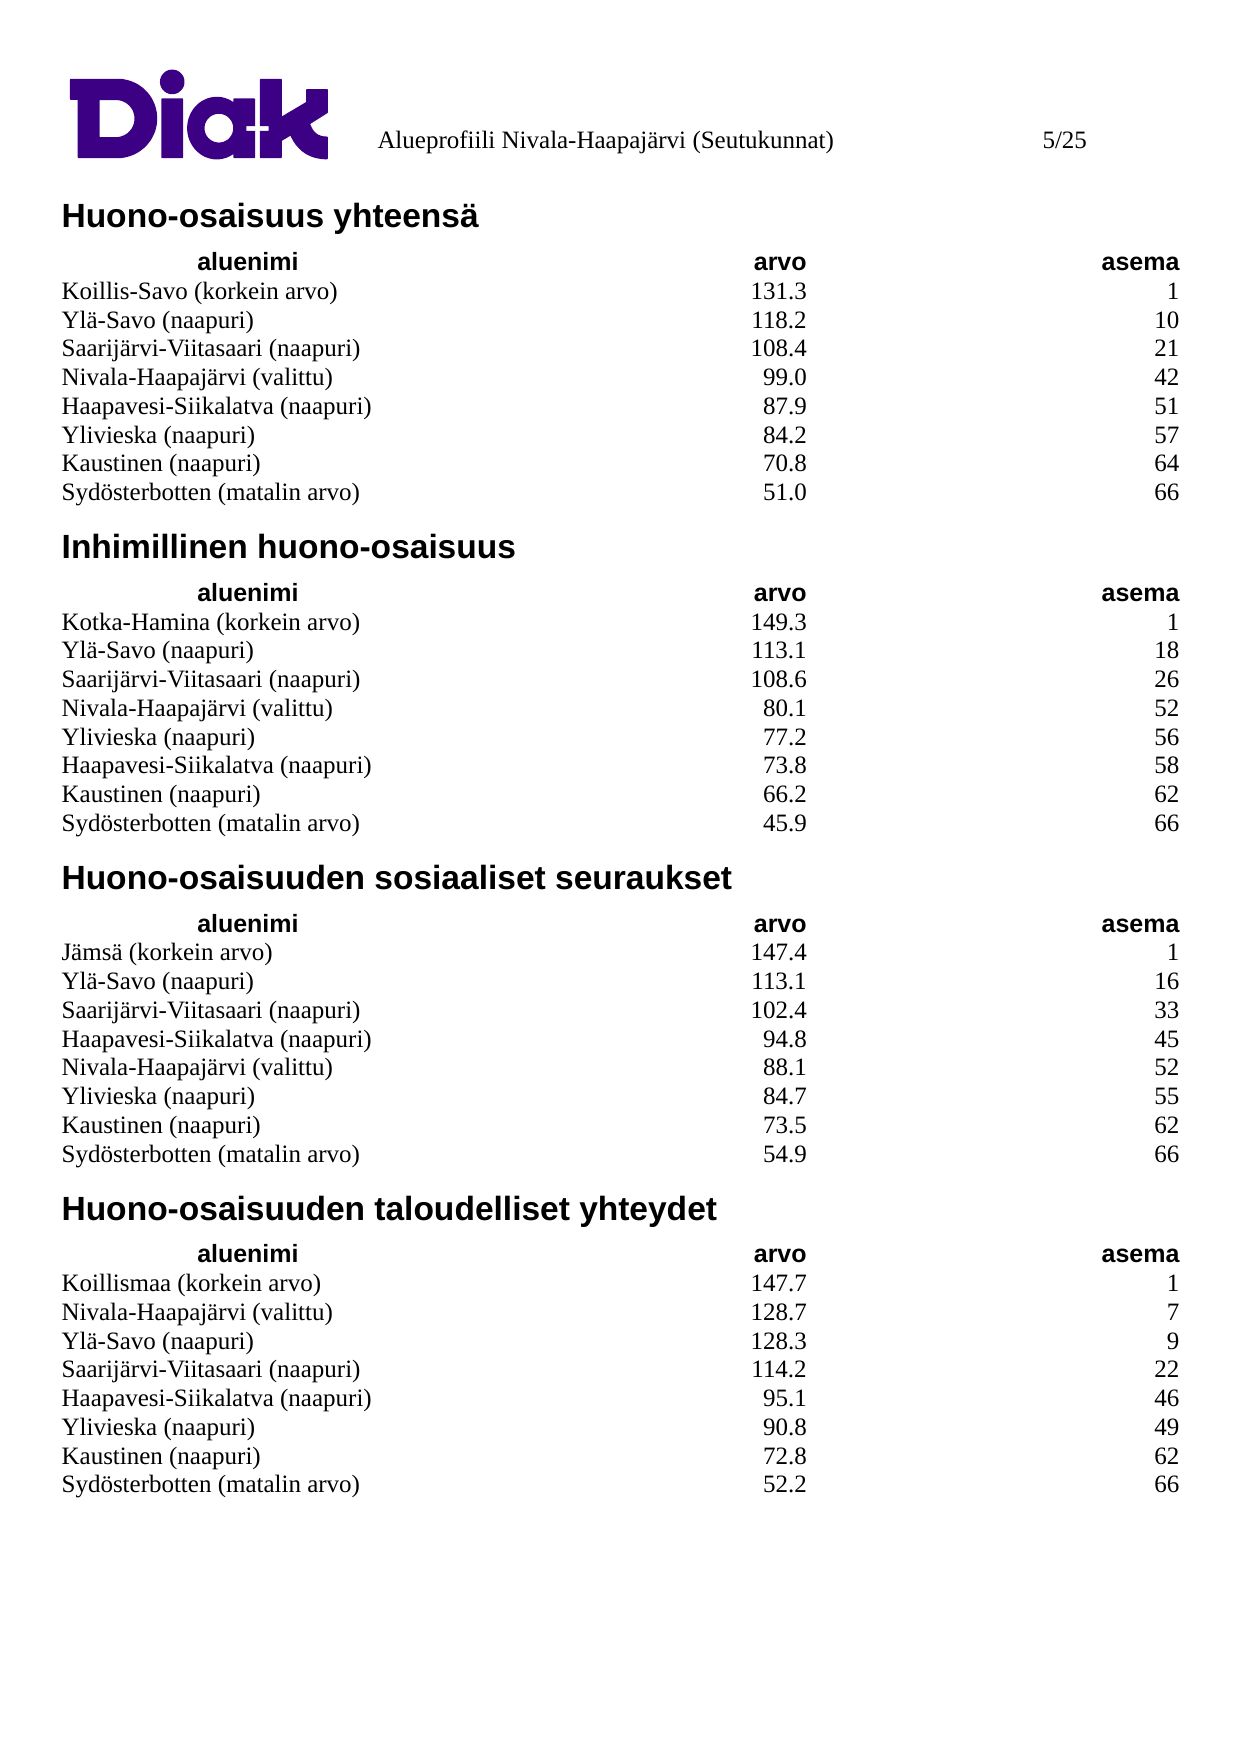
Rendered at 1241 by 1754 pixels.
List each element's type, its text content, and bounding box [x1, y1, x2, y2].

table_cell 118.2 [434, 305, 806, 333]
table_header aluenimi [61, 1240, 434, 1268]
table_cell 55 [806, 1081, 1179, 1110]
table_cell Sydösterbotten (matalin arvo) [61, 1139, 434, 1167]
table_cell 147.7 [434, 1268, 806, 1297]
table_cell 77.2 [434, 722, 806, 751]
table_cell 149.3 [434, 607, 806, 636]
table_cell 66 [806, 1139, 1179, 1167]
table_header arvo [434, 578, 806, 607]
table_cell Kaustinen (naapuri) [61, 1441, 434, 1469]
table_cell 45.9 [434, 808, 806, 837]
table_cell Kotka-Hamina (korkein arvo) [61, 607, 434, 636]
table_cell 70.8 [434, 449, 806, 477]
table_cell 1 [806, 607, 1179, 636]
table_cell 128.7 [434, 1297, 806, 1326]
table_header asema [806, 1240, 1179, 1268]
table_cell 45 [806, 1024, 1179, 1052]
table_header arvo [434, 247, 806, 276]
table_cell 57 [806, 420, 1179, 448]
table_cell 113.1 [434, 636, 806, 664]
table_header asema [806, 578, 1179, 607]
table_cell Nivala-Haapajärvi (valittu) [61, 693, 434, 722]
table_cell 62 [806, 779, 1179, 808]
table_cell 88.1 [434, 1053, 806, 1081]
table_header aluenimi [61, 909, 434, 937]
table_cell Ylä-Savo (naapuri) [61, 966, 434, 995]
subtitle Inhimillinen huono-osaisuus [61, 527, 1179, 566]
table_cell 42 [806, 362, 1179, 391]
table_cell 56 [806, 722, 1179, 751]
table_cell 84.2 [434, 420, 806, 448]
table_cell 90.8 [434, 1412, 806, 1441]
table_cell 80.1 [434, 693, 806, 722]
table_cell 52 [806, 1053, 1179, 1081]
table_cell Ylä-Savo (naapuri) [61, 1326, 434, 1354]
table_cell 54.9 [434, 1139, 806, 1167]
table_cell 84.7 [434, 1081, 806, 1110]
table_cell Ylivieska (naapuri) [61, 420, 434, 448]
table_cell Kaustinen (naapuri) [61, 1110, 434, 1139]
table_cell 73.8 [434, 751, 806, 779]
table_cell 147.4 [434, 938, 806, 966]
table_cell 1 [806, 938, 1179, 966]
table_cell 52.2 [434, 1470, 806, 1498]
table_cell Ylä-Savo (naapuri) [61, 305, 434, 333]
table_cell 108.6 [434, 664, 806, 693]
table_cell Nivala-Haapajärvi (valittu) [61, 362, 434, 391]
table_cell 99.0 [434, 362, 806, 391]
table_header aluenimi [61, 578, 434, 607]
table_cell 33 [806, 995, 1179, 1024]
table_cell Sydösterbotten (matalin arvo) [61, 477, 434, 506]
table_header asema [806, 247, 1179, 276]
table_cell 87.9 [434, 391, 806, 420]
table_cell 128.3 [434, 1326, 806, 1354]
table_cell Saarijärvi-Viitasaari (naapuri) [61, 664, 434, 693]
table_cell 102.4 [434, 995, 806, 1024]
table_cell Ylivieska (naapuri) [61, 722, 434, 751]
table_header arvo [434, 909, 806, 937]
table_cell 18 [806, 636, 1179, 664]
table_header asema [806, 909, 1179, 937]
table_cell Haapavesi-Siikalatva (naapuri) [61, 1024, 434, 1052]
table_cell 49 [806, 1412, 1179, 1441]
table_cell Haapavesi-Siikalatva (naapuri) [61, 391, 434, 420]
table_cell Sydösterbotten (matalin arvo) [61, 808, 434, 837]
table_cell 22 [806, 1355, 1179, 1383]
table_cell Ylivieska (naapuri) [61, 1081, 434, 1110]
table_cell 58 [806, 751, 1179, 779]
table_cell 16 [806, 966, 1179, 995]
table_cell 66 [806, 1470, 1179, 1498]
table_cell 73.5 [434, 1110, 806, 1139]
table_cell 66 [806, 477, 1179, 506]
subtitle Huono-osaisuus yhteensä [61, 196, 1179, 235]
table_cell 94.8 [434, 1024, 806, 1052]
table_cell 108.4 [434, 334, 806, 362]
table_cell Ylivieska (naapuri) [61, 1412, 434, 1441]
table_cell Koillis-Savo (korkein arvo) [61, 276, 434, 305]
table_cell Saarijärvi-Viitasaari (naapuri) [61, 334, 434, 362]
table_cell 26 [806, 664, 1179, 693]
table_cell Nivala-Haapajärvi (valittu) [61, 1297, 434, 1326]
table_cell 72.8 [434, 1441, 806, 1469]
table_header arvo [434, 1240, 806, 1268]
table_cell Saarijärvi-Viitasaari (naapuri) [61, 1355, 434, 1383]
subtitle Huono-osaisuuden sosiaaliset seuraukset [61, 858, 1179, 896]
table_cell 95.1 [434, 1383, 806, 1412]
table_cell 1 [806, 1268, 1179, 1297]
table_cell 21 [806, 334, 1179, 362]
table_cell 51.0 [434, 477, 806, 506]
table_cell Haapavesi-Siikalatva (naapuri) [61, 751, 434, 779]
table_cell Sydösterbotten (matalin arvo) [61, 1470, 434, 1498]
table_cell 64 [806, 449, 1179, 477]
table_cell 46 [806, 1383, 1179, 1412]
table_cell Haapavesi-Siikalatva (naapuri) [61, 1383, 434, 1412]
table_header aluenimi [61, 247, 434, 276]
table_cell Nivala-Haapajärvi (valittu) [61, 1053, 434, 1081]
table_cell 114.2 [434, 1355, 806, 1383]
table_cell 113.1 [434, 966, 806, 995]
table_cell Saarijärvi-Viitasaari (naapuri) [61, 995, 434, 1024]
subtitle Huono-osaisuuden taloudelliset yhteydet [61, 1188, 1179, 1227]
table_cell 7 [806, 1297, 1179, 1326]
table_cell 52 [806, 693, 1179, 722]
table_cell 66.2 [434, 779, 806, 808]
table_cell Ylä-Savo (naapuri) [61, 636, 434, 664]
table_cell 10 [806, 305, 1179, 333]
table_cell 62 [806, 1110, 1179, 1139]
table_cell Koillismaa (korkein arvo) [61, 1268, 434, 1297]
table_cell 9 [806, 1326, 1179, 1354]
table_cell Kaustinen (naapuri) [61, 449, 434, 477]
table_cell 1 [806, 276, 1179, 305]
table_cell 131.3 [434, 276, 806, 305]
table_cell Jämsä (korkein arvo) [61, 938, 434, 966]
table_cell 62 [806, 1441, 1179, 1469]
table_cell 51 [806, 391, 1179, 420]
table_cell 66 [806, 808, 1179, 837]
table_cell Kaustinen (naapuri) [61, 779, 434, 808]
